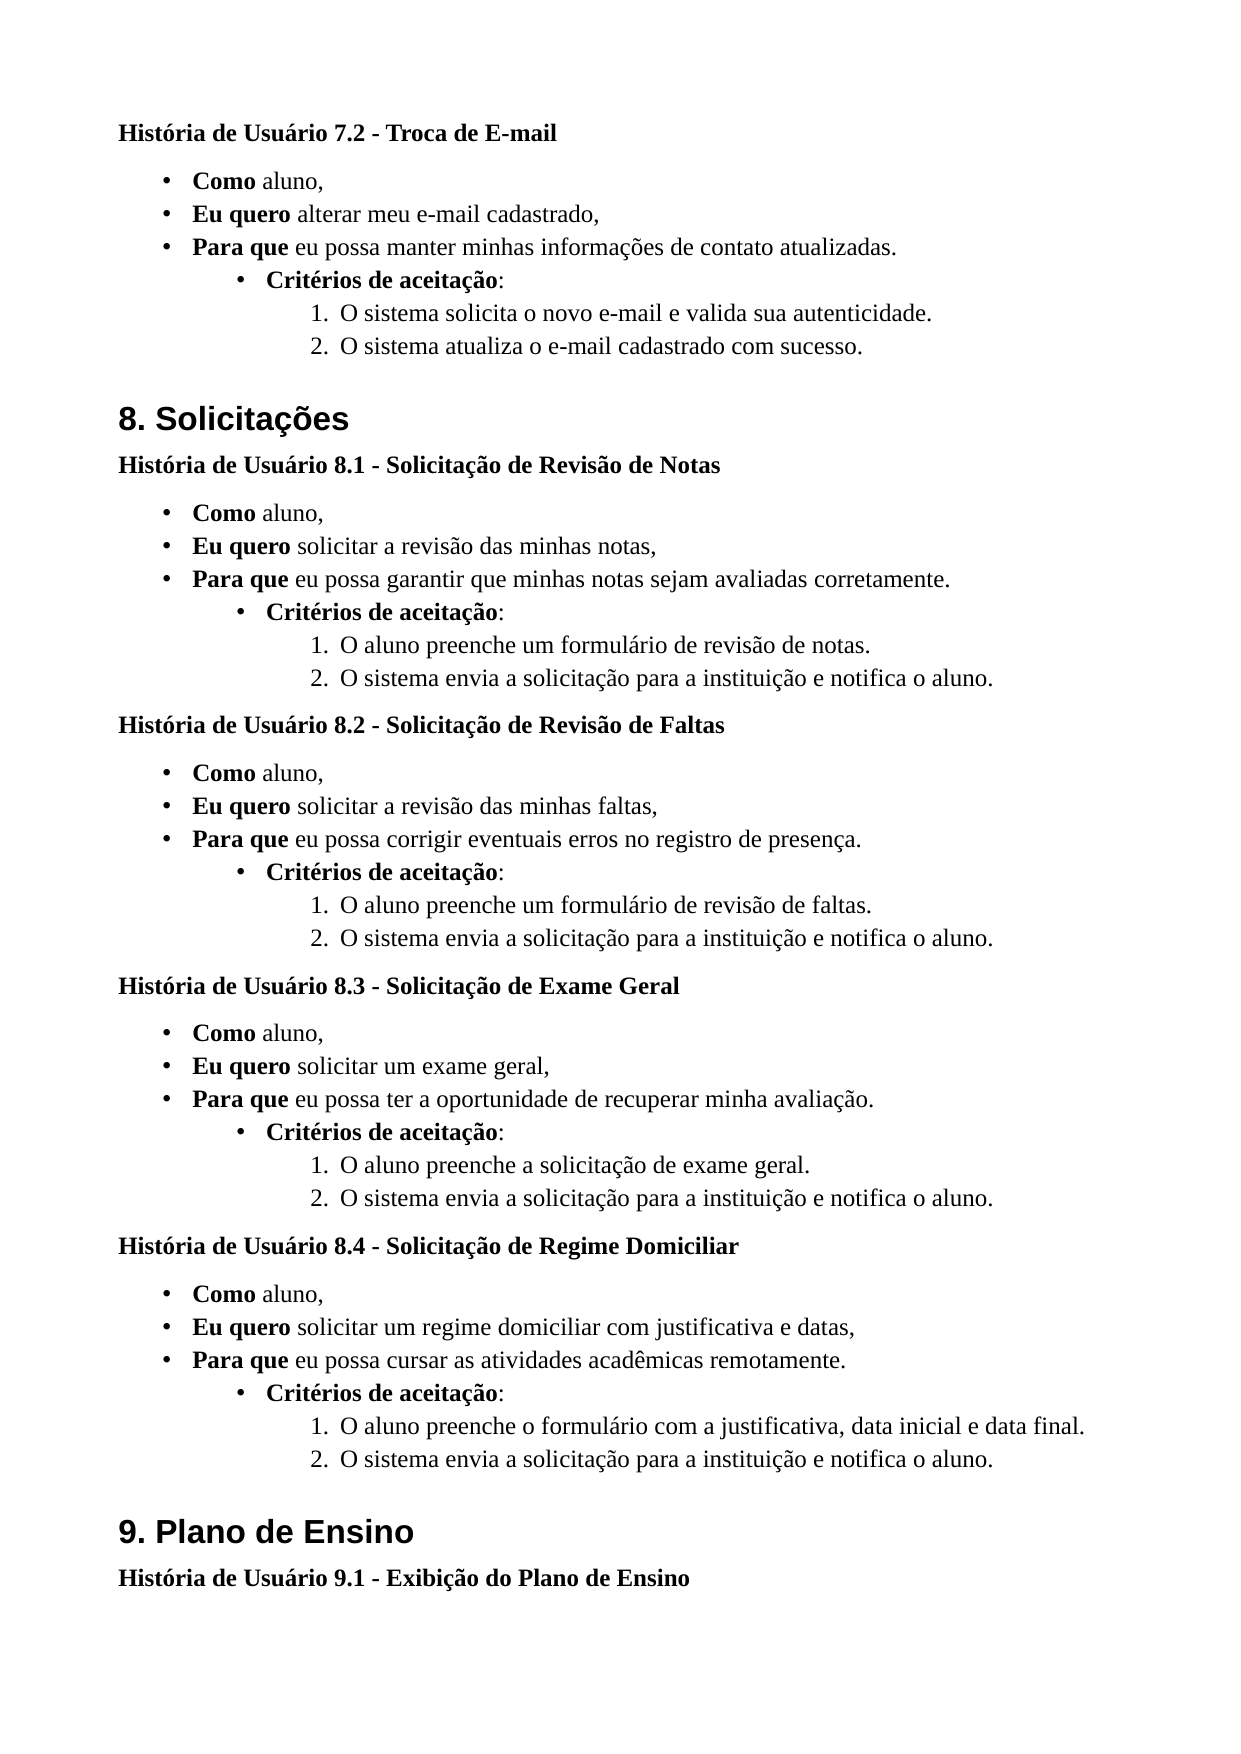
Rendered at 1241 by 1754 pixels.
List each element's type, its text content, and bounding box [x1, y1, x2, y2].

text História de Usuário 8.1 - Solicitação de Revisão de Notas [118, 450, 1122, 479]
list O aluno preenche um formulário de revisão de faltas. [310, 890, 1122, 919]
list O aluno preenche um formulário de revisão de notas. [310, 630, 1122, 659]
list O aluno preenche o formulário com a justificativa, data inicial e data final. [310, 1411, 1122, 1439]
list Critérios de aceitação: [236, 857, 1122, 886]
list Como aluno, [162, 1018, 1122, 1047]
text História de Usuário 8.4 - Solicitação de Regime Domiciliar [118, 1231, 1122, 1260]
list O sistema envia a solicitação para a instituição e notifica o aluno. [310, 1183, 1122, 1212]
list Como aluno, [162, 498, 1122, 527]
list Critérios de aceitação: [236, 1117, 1122, 1146]
text História de Usuário 8.3 - Solicitação de Exame Geral [118, 971, 1122, 999]
list O sistema envia a solicitação para a instituição e notifica o aluno. [310, 663, 1122, 692]
list Como aluno, [162, 1279, 1122, 1307]
list O sistema envia a solicitação para a instituição e notifica o aluno. [310, 923, 1122, 952]
list Critérios de aceitação: [236, 1378, 1122, 1407]
text História de Usuário 9.1 - Exibição do Plano de Ensino [118, 1563, 1122, 1592]
list Critérios de aceitação: [236, 265, 1122, 293]
list Eu quero solicitar a revisão das minhas notas, [162, 531, 1122, 559]
list Eu quero solicitar um regime domiciliar com justificativa e datas, [162, 1312, 1122, 1341]
subtitle 9. Plano de Ensino [118, 1512, 1122, 1551]
list Para que eu possa manter minhas informações de contato atualizadas. [162, 232, 1122, 261]
list Eu quero solicitar um exame geral, [162, 1051, 1122, 1080]
text História de Usuário 7.2 - Troca de E-mail [118, 118, 1122, 147]
list O sistema envia a solicitação para a instituição e notifica o aluno. [310, 1444, 1122, 1473]
subtitle 8. Solicitações [118, 399, 1122, 438]
list Como aluno, [162, 166, 1122, 194]
list O sistema atualiza o e-mail cadastrado com sucesso. [310, 331, 1122, 359]
list O aluno preenche a solicitação de exame geral. [310, 1151, 1122, 1179]
list Eu quero alterar meu e-mail cadastrado, [162, 199, 1122, 227]
list Critérios de aceitação: [236, 597, 1122, 626]
text História de Usuário 8.2 - Solicitação de Revisão de Faltas [118, 711, 1122, 739]
list Para que eu possa garantir que minhas notas sejam avaliadas corretamente. [162, 564, 1122, 593]
list Para que eu possa corrigir eventuais erros no registro de presença. [162, 824, 1122, 853]
list Para que eu possa ter a oportunidade de recuperar minha avaliação. [162, 1084, 1122, 1113]
list O sistema solicita o novo e-mail e valida sua autenticidade. [310, 298, 1122, 327]
list Eu quero solicitar a revisão das minhas faltas, [162, 791, 1122, 820]
list Para que eu possa cursar as atividades acadêmicas remotamente. [162, 1345, 1122, 1373]
list Como aluno, [162, 758, 1122, 787]
